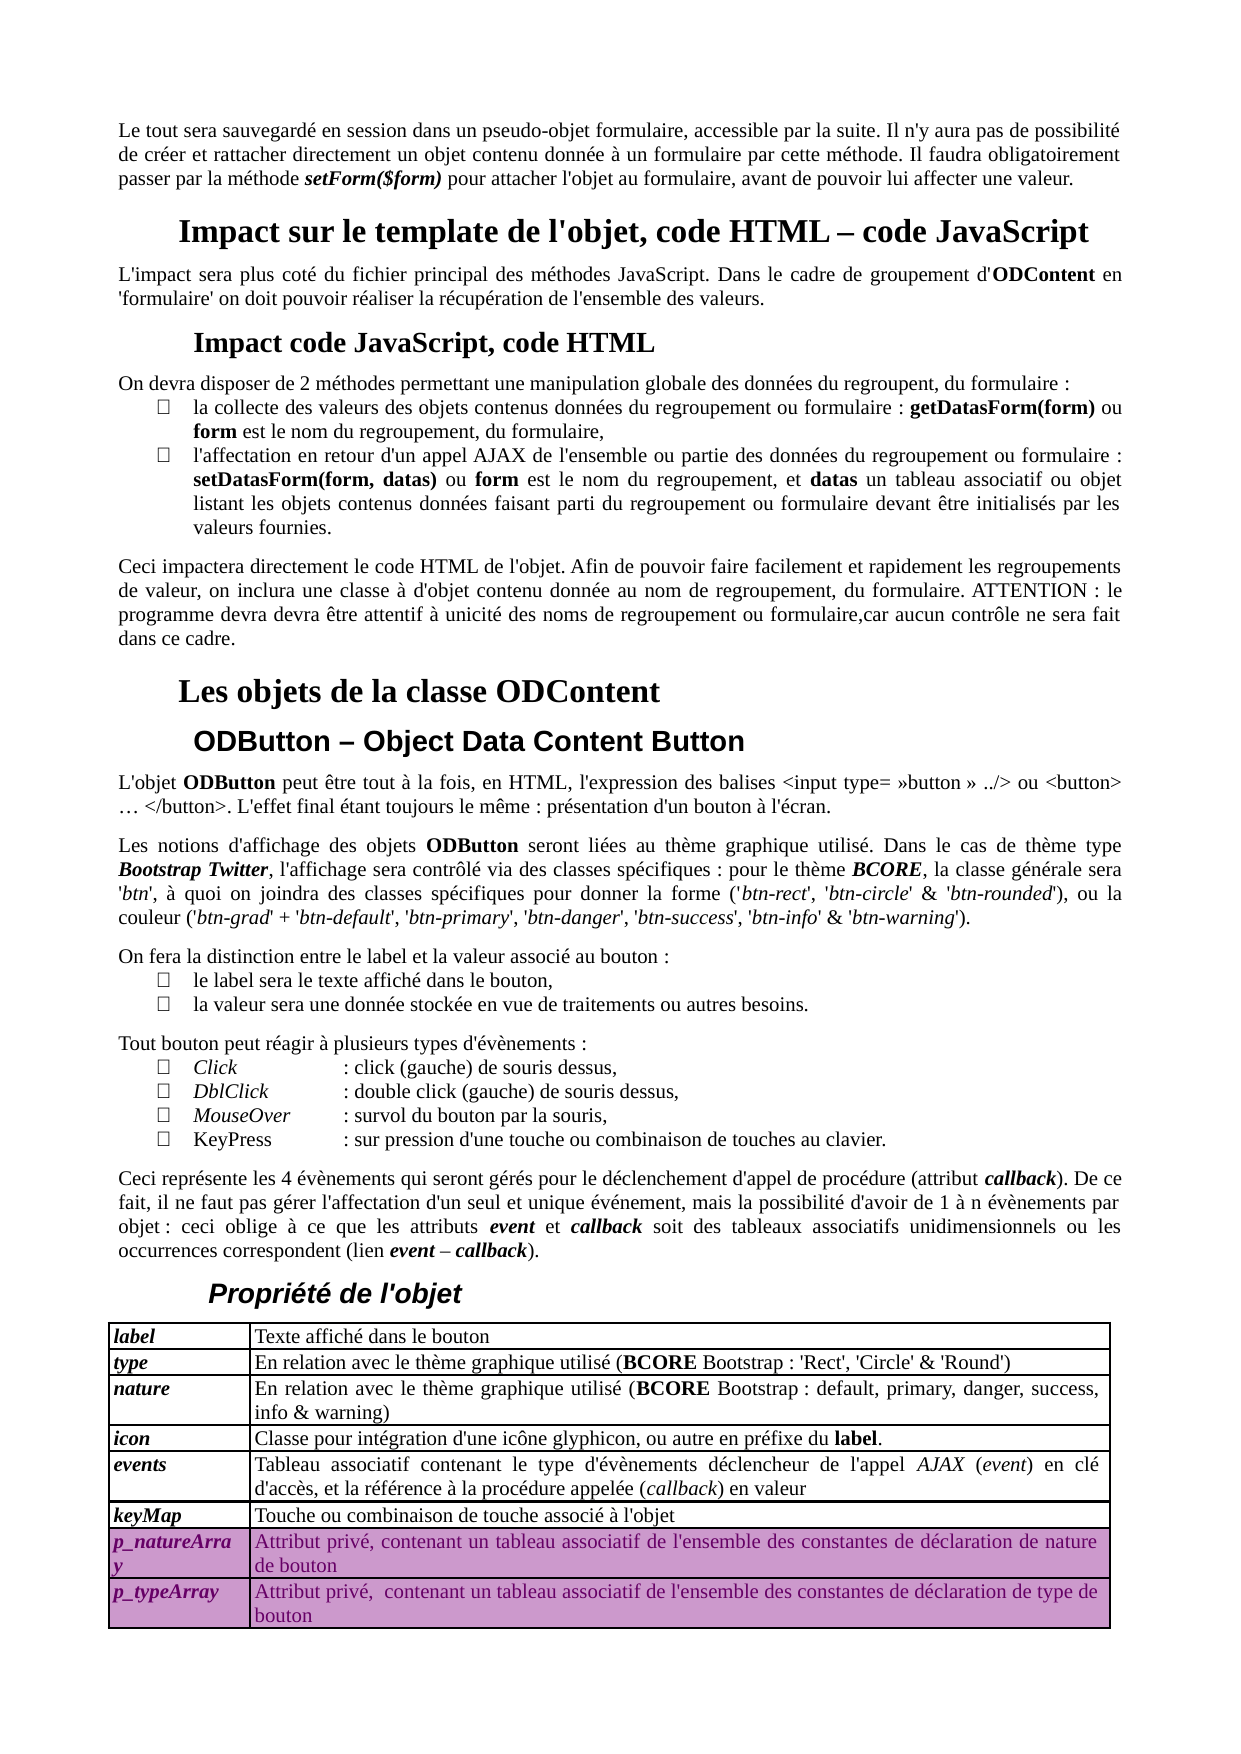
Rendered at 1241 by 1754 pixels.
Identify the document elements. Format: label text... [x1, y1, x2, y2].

text Le tout sera sauvegardé en session dans un pseudo-objet formulaire, accessible par la suite. Il n'y aura pas de possibilité de créer et rattacher directement un objet contenu donnée à un formulaire par cette méthode. Il faudra obligatoirement passer par la méthode setForm($form) pour attacher l'objet au formulaire, avant de pouvoir lui affecter une valeur. [118, 118, 1122, 190]
table_cell Classe pour intégration d'une icône glyphicon, ou autre en préfixe du label. [251, 1426, 1109, 1450]
list l'affectation en retour d'un appel AJAX de l'ensemble ou partie des données du regroupement ou formulaire : setDatasForm(form, datas) ou form est le nom du regroupement, et datas un tableau associatif ou objet listant les objets contenus données faisant parti du regroupement ou formulaire devant être initialisés par les valeurs fournies. [156, 443, 1122, 539]
subtitle Impact sur le template de l'objet, code HTML – code JavaScript [118, 211, 1122, 249]
text L'impact sera plus coté du fichier principal des méthodes JavaScript. Dans le cadre de groupement d'ODContent en 'formulaire' on doit pouvoir réaliser la récupération de l'ensemble des valeurs. [118, 262, 1122, 310]
subtitle ODButton – Object Data Content Button [118, 724, 1122, 757]
text Ceci représente les 4 évènements qui seront gérés pour le déclenchement d'appel de procédure (attribut callback). De ce fait, il ne faut pas gérer l'affectation d'un seul et unique événement, mais la possibilité d'avoir de 1 à n évènements par objet : ceci oblige à ce que les attributs event et callback soit des tableaux associatifs unidimensionnels ou les occurrences correspondent (lien event – callback). [118, 1166, 1122, 1262]
table_cell nature [110, 1376, 249, 1424]
table_cell En relation avec le thème graphique utilisé (BCORE Bootstrap : 'Rect', 'Circle' & 'Round') [251, 1350, 1109, 1374]
table_cell En relation avec le thème graphique utilisé (BCORE Bootstrap : default, primary, danger, success, info & warning) [251, 1376, 1109, 1424]
list le label sera le texte affiché dans le bouton, [156, 968, 1122, 992]
text Ceci impactera directement le code HTML de l'objet. Afin de pouvoir faire facilement et rapidement les regroupements de valeur, on inclura une classe à d'objet contenu donnée au nom de regroupement, du formulaire. ATTENTION : le programme devra devra être attentif à unicité des noms de regroupement ou formulaire,car aucun contrôle ne sera fait dans ce cadre. [118, 554, 1122, 650]
table_cell Tableau associatif contenant le type d'évènements déclencheur de l'appel AJAX (event) en clé d'accès, et la référence à la procédure appelée (callback) en valeur [251, 1452, 1109, 1500]
text Les notions d'affichage des objets ODButton seront liées au thème graphique utilisé. Dans le cas de thème type Bootstrap Twitter, l'affichage sera contrôlé via des classes spécifiques : pour le thème BCORE, la classe générale sera 'btn', à quoi on joindra des classes spécifiques pour donner la forme ('btn-rect', 'btn-circle' & 'btn-rounded'), ou la couleur ('btn-grad' + 'btn-default', 'btn-primary', 'btn-danger', 'btn-success', 'btn-info' & 'btn-warning'). [118, 833, 1122, 929]
table_cell type [110, 1350, 249, 1374]
text L'objet ODButton peut être tout à la fois, en HTML, l'expression des balises <input type= »button » ../> ou <button> … </button>. L'effet final étant toujours le même : présentation d'un bouton à l'écran. [118, 770, 1122, 818]
list la valeur sera une donnée stockée en vue de traitements ou autres besoins. [156, 992, 1122, 1016]
list KeyPress : sur pression d'une touche ou combinaison de touches au clavier. [156, 1127, 1122, 1151]
list Click : click (gauche) de souris dessus, [156, 1054, 1122, 1079]
table_cell events [110, 1452, 249, 1500]
text Tout bouton peut réagir à plusieurs types d'évènements : [118, 1031, 1122, 1054]
subtitle Propriété de l'objet [118, 1277, 1122, 1309]
subtitle Impact code JavaScript, code HTML [118, 325, 1122, 358]
list la collecte des valeurs des objets contenus données du regroupement ou formulaire : getDatasForm(form) ou form est le nom du regroupement, du formulaire, [156, 395, 1122, 443]
table_cell Attribut privé, contenant un tableau associatif de l'ensemble des constantes de déclaration de type de bouton [251, 1579, 1109, 1627]
table_cell Touche ou combinaison de touche associé à l'objet [251, 1503, 1109, 1527]
table_cell p_natureArray [110, 1529, 249, 1577]
text On devra disposer de 2 méthodes permettant une manipulation globale des données du regroupent, du formulaire : [118, 371, 1122, 395]
list DblClick : double click (gauche) de souris dessus, [156, 1079, 1122, 1103]
table_cell icon [110, 1426, 249, 1450]
table_cell p_typeArray [110, 1579, 249, 1627]
table_header Texte affiché dans le bouton [251, 1324, 1109, 1348]
table_cell keyMap [110, 1503, 249, 1527]
table_cell Attribut privé, contenant un tableau associatif de l'ensemble des constantes de déclaration de nature de bouton [251, 1529, 1109, 1577]
text On fera la distinction entre le label et la valeur associé au bouton : [118, 943, 1122, 968]
subtitle Les objets de la classe ODContent [118, 671, 1122, 709]
table_header label [110, 1324, 249, 1348]
list MouseOver : survol du bouton par la souris, [156, 1103, 1122, 1127]
